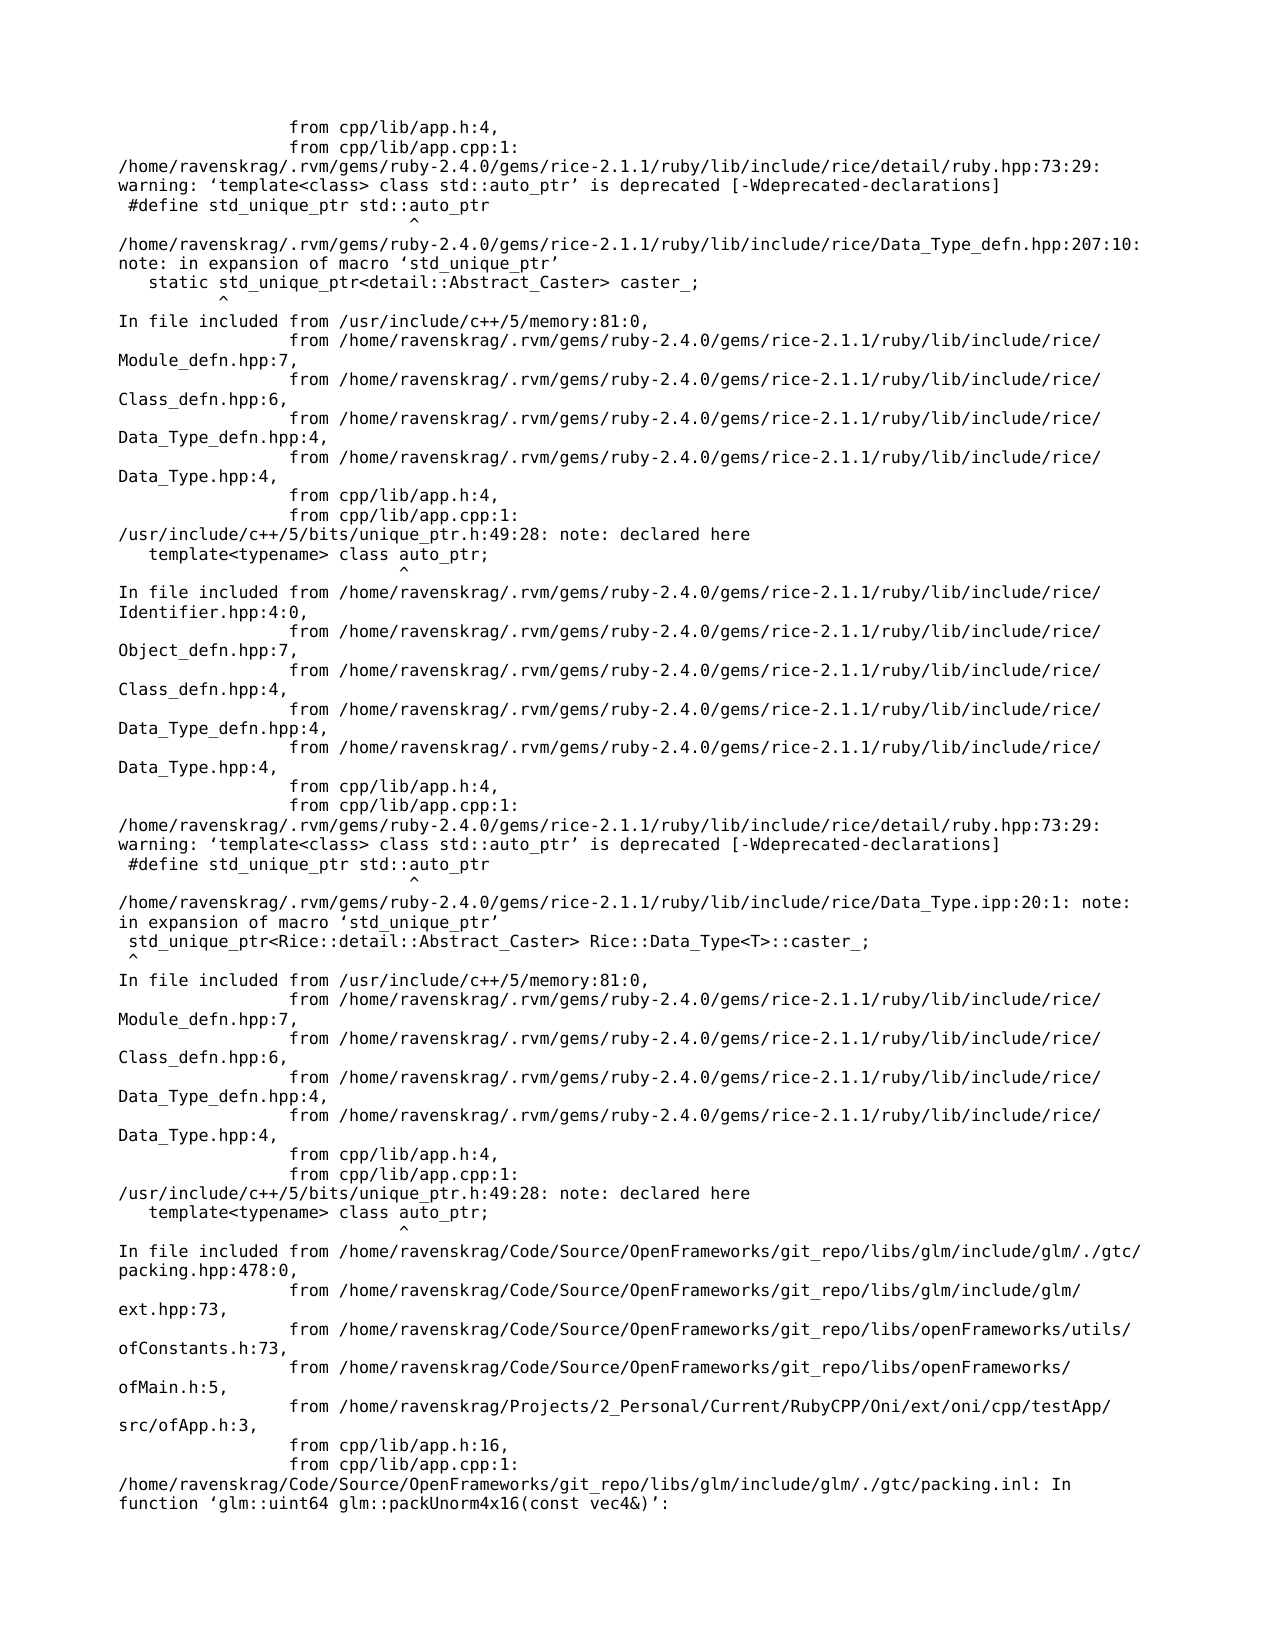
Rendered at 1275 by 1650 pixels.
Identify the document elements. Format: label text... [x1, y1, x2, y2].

text ^ [118, 292, 1157, 312]
text from /home/ravenskrag/.rvm/gems/ruby-2.4.0/gems/rice-2.1.1/ruby/lib/include/rice/Object_defn.hpp:7, [118, 622, 1157, 661]
text from cpp/lib/app.h:4, [118, 486, 1157, 506]
text from /home/ravenskrag/.rvm/gems/ruby-2.4.0/gems/rice-2.1.1/ruby/lib/include/rice/Module_defn.hpp:7, [118, 990, 1157, 1029]
text from /home/ravenskrag/Code/Source/OpenFrameworks/git_repo/libs/glm/include/glm/ext.hpp:73, [118, 1281, 1157, 1319]
text /home/ravenskrag/.rvm/gems/ruby-2.4.0/gems/rice-2.1.1/ruby/lib/include/rice/Data_Type_defn.hpp:207:10: note: in expansion of macro ‘std_unique_ptr’ [118, 234, 1157, 273]
text from /home/ravenskrag/Code/Source/OpenFrameworks/git_repo/libs/openFrameworks/utils/ofConstants.h:73, [118, 1319, 1157, 1358]
text from /home/ravenskrag/.rvm/gems/ruby-2.4.0/gems/rice-2.1.1/ruby/lib/include/rice/Class_defn.hpp:6, [118, 1029, 1157, 1067]
text static std_unique_ptr<detail::Abstract_Caster> caster_; [118, 273, 1157, 292]
text #define std_unique_ptr std::auto_ptr [118, 196, 1157, 215]
text from /home/ravenskrag/.rvm/gems/ruby-2.4.0/gems/rice-2.1.1/ruby/lib/include/rice/Module_defn.hpp:7, [118, 331, 1157, 370]
text ^ [118, 564, 1157, 583]
text from /home/ravenskrag/Code/Source/OpenFrameworks/git_repo/libs/openFrameworks/ofMain.h:5, [118, 1358, 1157, 1397]
text from /home/ravenskrag/.rvm/gems/ruby-2.4.0/gems/rice-2.1.1/ruby/lib/include/rice/Data_Type_defn.hpp:4, [118, 1067, 1157, 1106]
text from /home/ravenskrag/.rvm/gems/ruby-2.4.0/gems/rice-2.1.1/ruby/lib/include/rice/Data_Type.hpp:4, [118, 1106, 1157, 1145]
text from /home/ravenskrag/.rvm/gems/ruby-2.4.0/gems/rice-2.1.1/ruby/lib/include/rice/Class_defn.hpp:4, [118, 661, 1157, 699]
text ^ [118, 1222, 1157, 1242]
text In file included from /usr/include/c++/5/memory:81:0, [118, 312, 1157, 331]
text from cpp/lib/app.h:16, [118, 1436, 1157, 1455]
text from cpp/lib/app.cpp:1: [118, 1455, 1157, 1474]
text template<typename> class auto_ptr; [118, 544, 1157, 564]
text ^ [118, 874, 1157, 893]
text ^ [118, 951, 1157, 971]
text from cpp/lib/app.cpp:1: [118, 1164, 1157, 1184]
text In file included from /usr/include/c++/5/memory:81:0, [118, 971, 1157, 990]
text /home/ravenskrag/.rvm/gems/ruby-2.4.0/gems/rice-2.1.1/ruby/lib/include/rice/Data_Type.ipp:20:1: note: in expansion of macro ‘std_unique_ptr’ [118, 893, 1157, 932]
text /home/ravenskrag/Code/Source/OpenFrameworks/git_repo/libs/glm/include/glm/./gtc/packing.inl: In function ‘glm::uint64 glm::packUnorm4x16(const vec4&)’: [118, 1474, 1157, 1513]
text /home/ravenskrag/.rvm/gems/ruby-2.4.0/gems/rice-2.1.1/ruby/lib/include/rice/detail/ruby.hpp:73:29: warning: ‘template<class> class std::auto_ptr’ is deprecated [-Wdeprecated-declarations] [118, 816, 1157, 854]
text from /home/ravenskrag/.rvm/gems/ruby-2.4.0/gems/rice-2.1.1/ruby/lib/include/rice/Class_defn.hpp:6, [118, 370, 1157, 409]
text In file included from /home/ravenskrag/Code/Source/OpenFrameworks/git_repo/libs/glm/include/glm/./gtc/packing.hpp:478:0, [118, 1242, 1157, 1281]
text std_unique_ptr<Rice::detail::Abstract_Caster> Rice::Data_Type<T>::caster_; [118, 932, 1157, 951]
text /usr/include/c++/5/bits/unique_ptr.h:49:28: note: declared here [118, 525, 1157, 544]
text from cpp/lib/app.h:4, [118, 777, 1157, 796]
text template<typename> class auto_ptr; [118, 1203, 1157, 1222]
text ^ [118, 215, 1157, 234]
text from /home/ravenskrag/.rvm/gems/ruby-2.4.0/gems/rice-2.1.1/ruby/lib/include/rice/Data_Type.hpp:4, [118, 447, 1157, 486]
text from /home/ravenskrag/.rvm/gems/ruby-2.4.0/gems/rice-2.1.1/ruby/lib/include/rice/Data_Type_defn.hpp:4, [118, 409, 1157, 447]
text In file included from /home/ravenskrag/.rvm/gems/ruby-2.4.0/gems/rice-2.1.1/ruby/lib/include/rice/Identifier.hpp:4:0, [118, 583, 1157, 622]
text from /home/ravenskrag/Projects/2_Personal/Current/RubyCPP/Oni/ext/oni/cpp/testApp/src/ofApp.h:3, [118, 1397, 1157, 1436]
text /usr/include/c++/5/bits/unique_ptr.h:49:28: note: declared here [118, 1184, 1157, 1203]
text from cpp/lib/app.h:4, [118, 118, 1157, 137]
text from /home/ravenskrag/.rvm/gems/ruby-2.4.0/gems/rice-2.1.1/ruby/lib/include/rice/Data_Type_defn.hpp:4, [118, 699, 1157, 738]
text from /home/ravenskrag/.rvm/gems/ruby-2.4.0/gems/rice-2.1.1/ruby/lib/include/rice/Data_Type.hpp:4, [118, 738, 1157, 777]
text #define std_unique_ptr std::auto_ptr [118, 854, 1157, 874]
text from cpp/lib/app.cpp:1: [118, 796, 1157, 816]
text from cpp/lib/app.cpp:1: [118, 506, 1157, 525]
text from cpp/lib/app.h:4, [118, 1145, 1157, 1164]
text from cpp/lib/app.cpp:1: [118, 137, 1157, 157]
text /home/ravenskrag/.rvm/gems/ruby-2.4.0/gems/rice-2.1.1/ruby/lib/include/rice/detail/ruby.hpp:73:29: warning: ‘template<class> class std::auto_ptr’ is deprecated [-Wdeprecated-declarations] [118, 157, 1157, 196]
